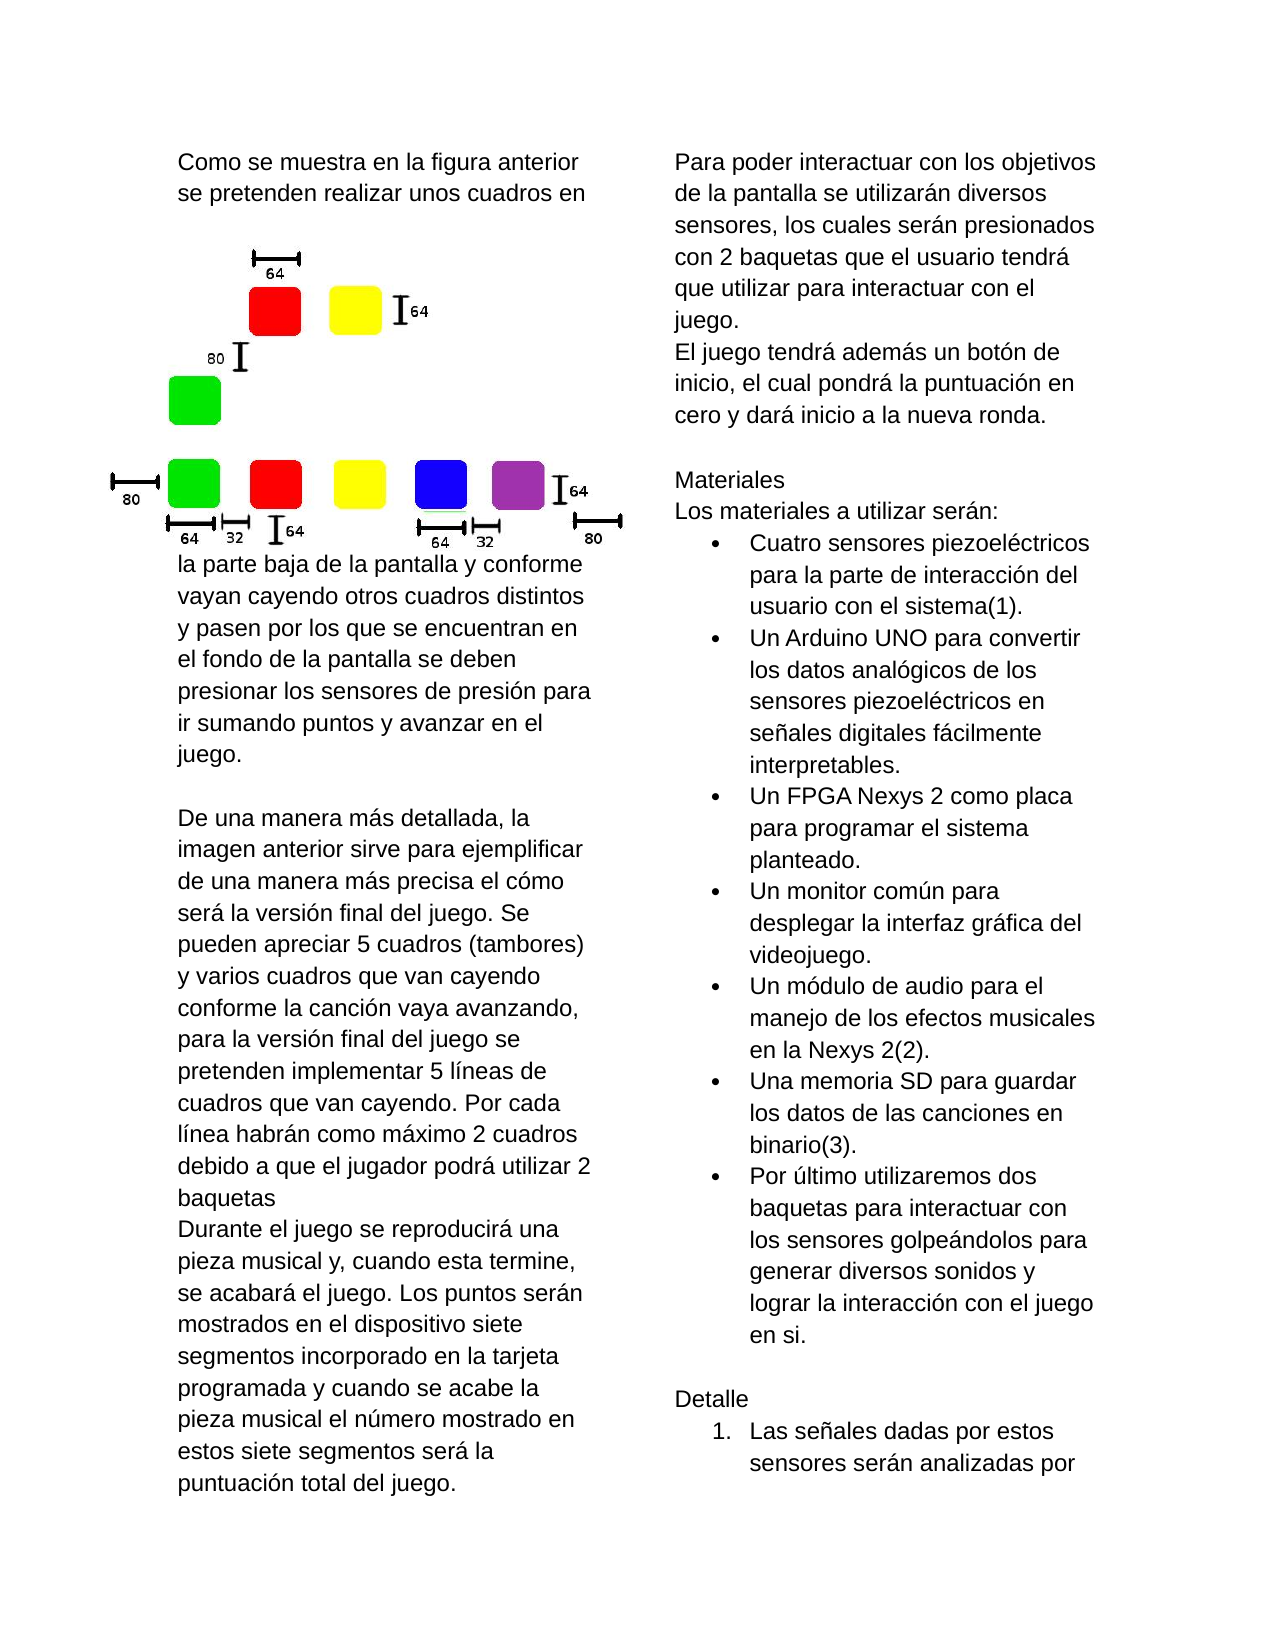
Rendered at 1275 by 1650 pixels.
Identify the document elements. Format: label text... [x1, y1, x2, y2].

text Detalle [674, 1385, 1098, 1413]
text la parte baja de la pantalla y conforme vayan cayendo otros cuadros distintos y pasen por los que se encuentran en el fondo de la pantalla se deben presionar los sensores de presión para ir sumando puntos y avanzar en el juego. [177, 551, 601, 768]
list Un Arduino UNO para convertir los datos analógicos de los sensores piezoeléctricos en señales digitales fácilmente interpretables. [712, 624, 1098, 778]
text El juego tendrá además un botón de inicio, el cual pondrá la puntuación en cero y dará inicio a la nueva ronda. [674, 338, 1098, 428]
text Como se muestra en la figura anterior se pretenden realizar unos cuadros en [177, 148, 601, 218]
list Un módulo de audio para el manejo de los efectos musicales en la Nexys 2(2). [712, 972, 1098, 1063]
text De una manera más detallada, la imagen anterior sirve para ejemplificar de una manera más precisa el cómo será la versión final del juego. Se pueden apreciar 5 cuadros (tambores) y varios cuadros que van cayendo conforme la canción vaya avanzando, para la versión final del juego se pretenden implementar 5 líneas de cuadros que van cayendo. Por cada línea habrán como máximo 2 cuadros debido a que el jugador podrá utilizar 2 baquetas [177, 803, 601, 1211]
list Cuatro sensores piezoeléctricos para la parte de interacción del usuario con el sistema(1). [712, 529, 1098, 620]
list Por último utilizaremos dos baquetas para interactuar con los sensores golpeándolos para generar diversos sonidos y lograr la interacción con el juego en si. [712, 1162, 1098, 1348]
text Durante el juego se reproducirá una pieza musical y, cuando esta termine, se acabará el juego. Los puntos serán mostrados en el dispositivo siete segmentos incorporado en la tarjeta programada y cuando se acabe la pieza musical el número mostrado en estos siete segmentos será la puntuación total del juego. [177, 1215, 601, 1496]
text Para poder interactuar con los objetivos de la pantalla se utilizarán diversos sensores, los cuales serán presionados con 2 baquetas que el usuario tendrá que utilizar para interactuar con el juego. [674, 148, 1098, 333]
text Materiales [674, 466, 1098, 493]
list Las señales dadas por estos sensores serán analizadas por [712, 1417, 1098, 1476]
text Los materiales a utilizar serán: [674, 497, 1098, 525]
list Una memoria SD para guardar los datos de las canciones en binario(3). [712, 1067, 1098, 1158]
list Un FPGA Nexys 2 como placa para programar el sistema planteado. [712, 782, 1098, 873]
list Un monitor común para desplegar la interfaz gráfica del videojuego. [712, 877, 1098, 968]
